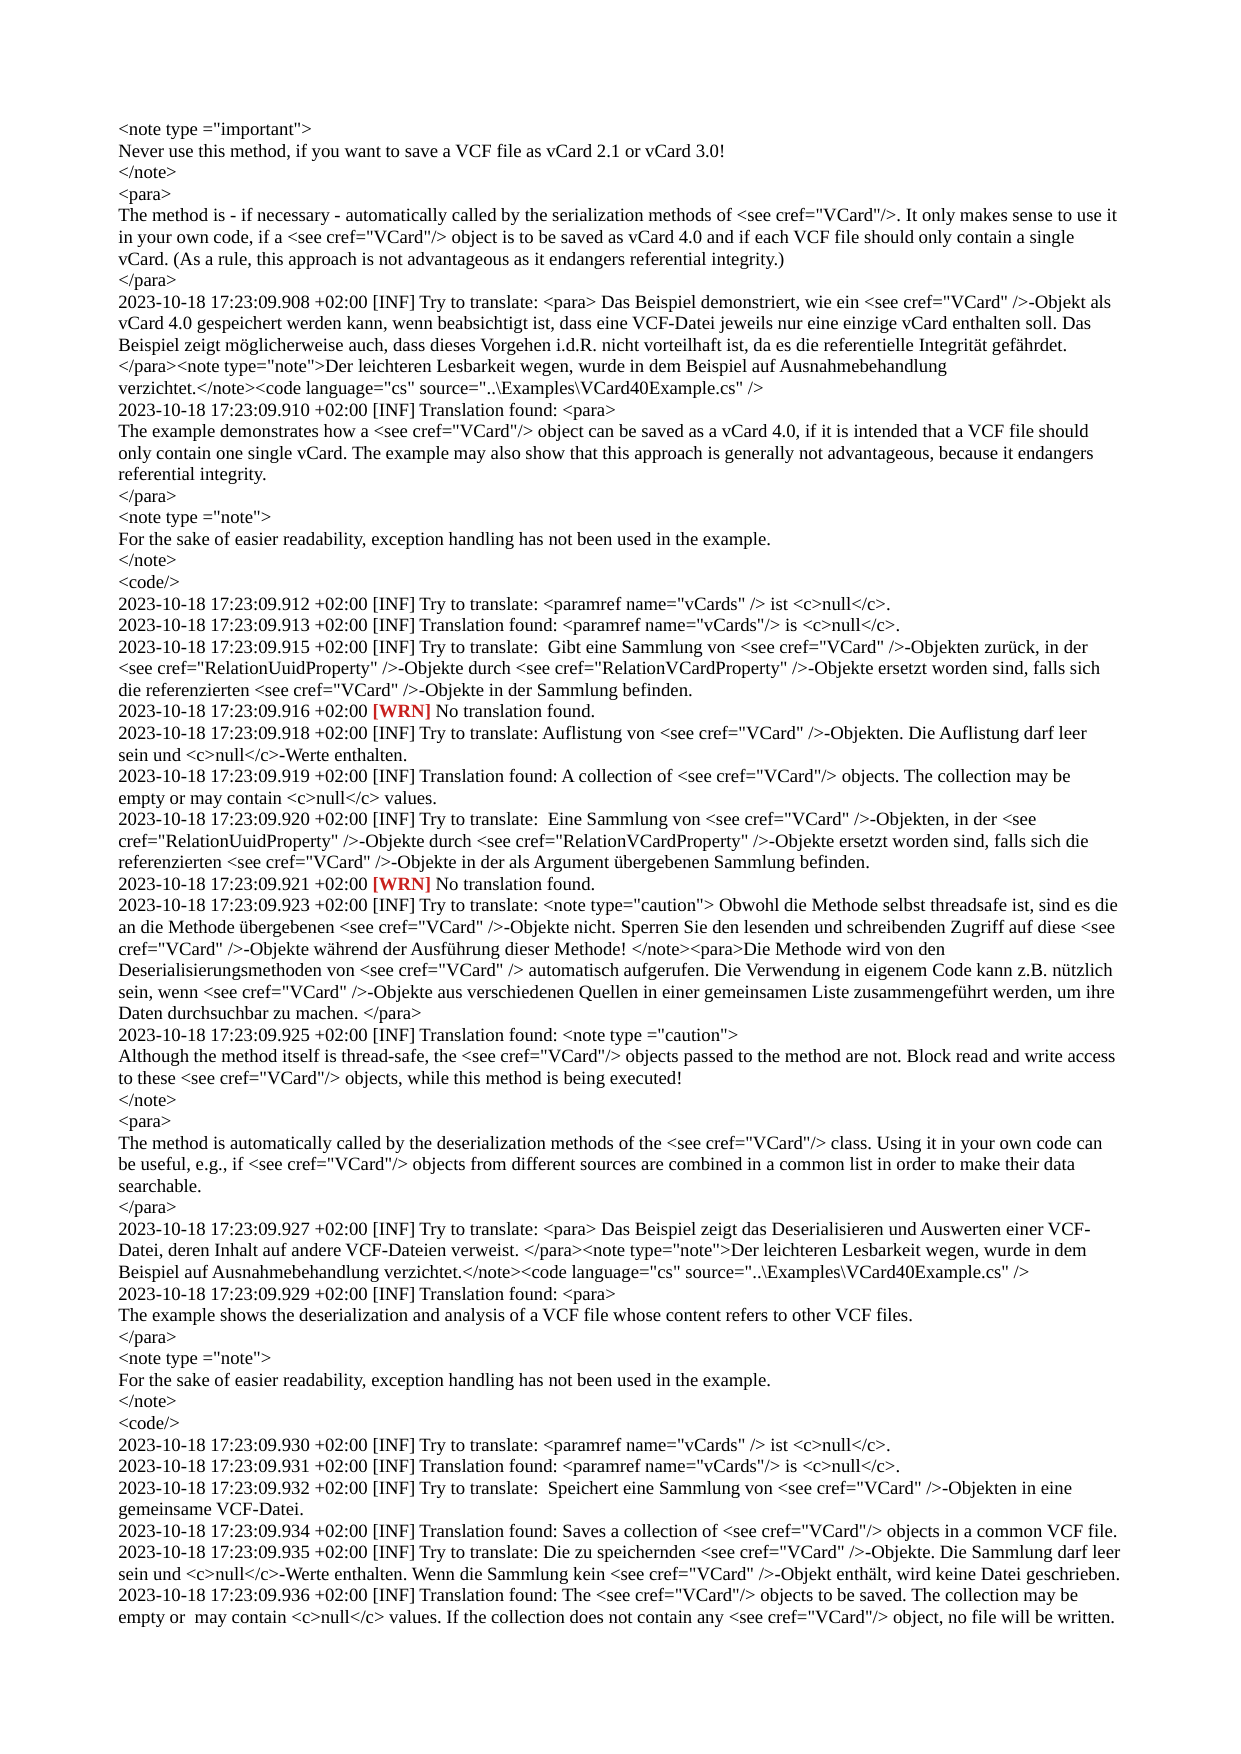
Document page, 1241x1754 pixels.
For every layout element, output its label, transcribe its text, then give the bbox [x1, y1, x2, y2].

text 2023-10-18 17:23:09.934 +02:00 [INF] Translation found: Saves a collection of <see cref="VCard"/> objects in a common VCF file. [118, 1520, 1122, 1541]
text 2023-10-18 17:23:09.919 +02:00 [INF] Translation found: A collection of <see cref="VCard"/> objects. The collection may be empty or may contain <c>null</c> values. [118, 765, 1122, 808]
text 2023-10-18 17:23:09.920 +02:00 [INF] Try to translate: Eine Sammlung von <see cref="VCard" />-Objekten, in der <see cref="RelationUuidProperty" />-Objekte durch <see cref="RelationVCardProperty" />-Objekte ersetzt worden sind, falls sich die referenzierten <see cref="VCard" />-Objekte in der als Argument übergebenen Sammlung befinden. [118, 808, 1122, 873]
text 2023-10-18 17:23:09.930 +02:00 [INF] Try to translate: <paramref name="vCards" /> ist <c>null</c>. [118, 1433, 1122, 1455]
text 2023-10-18 17:23:09.929 +02:00 [INF] Translation found: <para> The example shows the deserialization and analysis of a VCF file whose content refers to other VCF files. </para> <note type ="note"> For the sake of easier readability, exception handling has not been used in the example. </note> <code/> [118, 1282, 1122, 1433]
text 2023-10-18 17:23:09.931 +02:00 [INF] Translation found: <paramref name="vCards"/> is <c>null</c>. [118, 1455, 1122, 1477]
text <note type ="important"> Never use this method, if you want to save a VCF file as vCard 2.1 or vCard 3.0! </note> <para> The method is - if necessary - automatically called by the serialization methods of <see cref="VCard"/>. It only makes sense to use it in your own code, if a <see cref="VCard"/> object is to be saved as vCard 4.0 and if each VCF file should only contain a single vCard. (As a rule, this approach is not advantageous as it endangers referential integrity.) </para> [118, 118, 1122, 291]
text 2023-10-18 17:23:09.918 +02:00 [INF] Try to translate: Auflistung von <see cref="VCard" />-Objekten. Die Auflistung darf leer sein und <c>null</c>-Werte enthalten. [118, 722, 1122, 765]
text 2023-10-18 17:23:09.923 +02:00 [INF] Try to translate: <note type="caution"> Obwohl die Methode selbst threadsafe ist, sind es die an die Methode übergebenen <see cref="VCard" />-Objekte nicht. Sperren Sie den lesenden und schreibenden Zugriff auf diese <see cref="VCard" />-Objekte während der Ausführung dieser Methode! </note><para>Die Methode wird von den Deserialisierungsmethoden von <see cref="VCard" /> automatisch aufgerufen. Die Verwendung in eigenem Code kann z.B. nützlich sein, wenn <see cref="VCard" />-Objekte aus verschiedenen Quellen in einer gemeinsamen Liste zusammengeführt werden, um ihre Daten durchsuchbar zu machen. </para> [118, 894, 1122, 1024]
text 2023-10-18 17:23:09.912 +02:00 [INF] Try to translate: <paramref name="vCards" /> ist <c>null</c>. [118, 592, 1122, 614]
text 2023-10-18 17:23:09.916 +02:00 [WRN] No translation found. [118, 700, 1122, 722]
text 2023-10-18 17:23:09.910 +02:00 [INF] Translation found: <para> The example demonstrates how a <see cref="VCard"/> object can be saved as a vCard 4.0, if it is intended that a VCF file should only contain one single vCard. The example may also show that this approach is generally not advantageous, because it endangers referential integrity. </para> <note type ="note"> For the sake of easier readability, exception handling has not been used in the example. </note> <code/> [118, 398, 1122, 592]
text 2023-10-18 17:23:09.927 +02:00 [INF] Try to translate: <para> Das Beispiel zeigt das Deserialisieren und Auswerten einer VCF-Datei, deren Inhalt auf andere VCF-Dateien verweist. </para><note type="note">Der leichteren Lesbarkeit wegen, wurde in dem Beispiel auf Ausnahmebehandlung verzichtet.</note><code language="cs" source="..\Examples\VCard40Example.cs" /> [118, 1218, 1122, 1282]
text 2023-10-18 17:23:09.908 +02:00 [INF] Try to translate: <para> Das Beispiel demonstriert, wie ein <see cref="VCard" />-Objekt als vCard 4.0 gespeichert werden kann, wenn beabsichtigt ist, dass eine VCF-Datei jeweils nur eine einzige vCard enthalten soll. Das Beispiel zeigt möglicherweise auch, dass dieses Vorgehen i.d.R. nicht vorteilhaft ist, da es die referentielle Integrität gefährdet. </para><note type="note">Der leichteren Lesbarkeit wegen, wurde in dem Beispiel auf Ausnahmebehandlung verzichtet.</note><code language="cs" source="..\Examples\VCard40Example.cs" /> [118, 291, 1122, 398]
text 2023-10-18 17:23:09.915 +02:00 [INF] Try to translate: Gibt eine Sammlung von <see cref="VCard" />-Objekten zurück, in der <see cref="RelationUuidProperty" />-Objekte durch <see cref="RelationVCardProperty" />-Objekte ersetzt worden sind, falls sich die referenzierten <see cref="VCard" />-Objekte in der Sammlung befinden. [118, 636, 1122, 700]
text 2023-10-18 17:23:09.932 +02:00 [INF] Try to translate: Speichert eine Sammlung von <see cref="VCard" />-Objekten in eine gemeinsame VCF-Datei. [118, 1477, 1122, 1520]
text 2023-10-18 17:23:09.925 +02:00 [INF] Translation found: <note type ="caution"> Although the method itself is thread-safe, the <see cref="VCard"/> objects passed to the method are not. Block read and write access to these <see cref="VCard"/> objects, while this method is being executed! </note> <para> The method is automatically called by the deserialization methods of the <see cref="VCard"/> class. Using it in your own code can be useful, e.g., if <see cref="VCard"/> objects from different sources are combined in a common list in order to make their data searchable. </para> [118, 1024, 1122, 1218]
text 2023-10-18 17:23:09.935 +02:00 [INF] Try to translate: Die zu speichernden <see cref="VCard" />-Objekte. Die Sammlung darf leer sein und <c>null</c>-Werte enthalten. Wenn die Sammlung kein <see cref="VCard" />-Objekt enthält, wird keine Datei geschrieben. [118, 1541, 1122, 1584]
text 2023-10-18 17:23:09.913 +02:00 [INF] Translation found: <paramref name="vCards"/> is <c>null</c>. [118, 614, 1122, 636]
text 2023-10-18 17:23:09.921 +02:00 [WRN] No translation found. [118, 873, 1122, 894]
text 2023-10-18 17:23:09.936 +02:00 [INF] Translation found: The <see cref="VCard"/> objects to be saved. The collection may be empty or may contain <c>null</c> values. If the collection does not contain any <see cref="VCard"/> object, no file will be written. [118, 1584, 1122, 1627]
